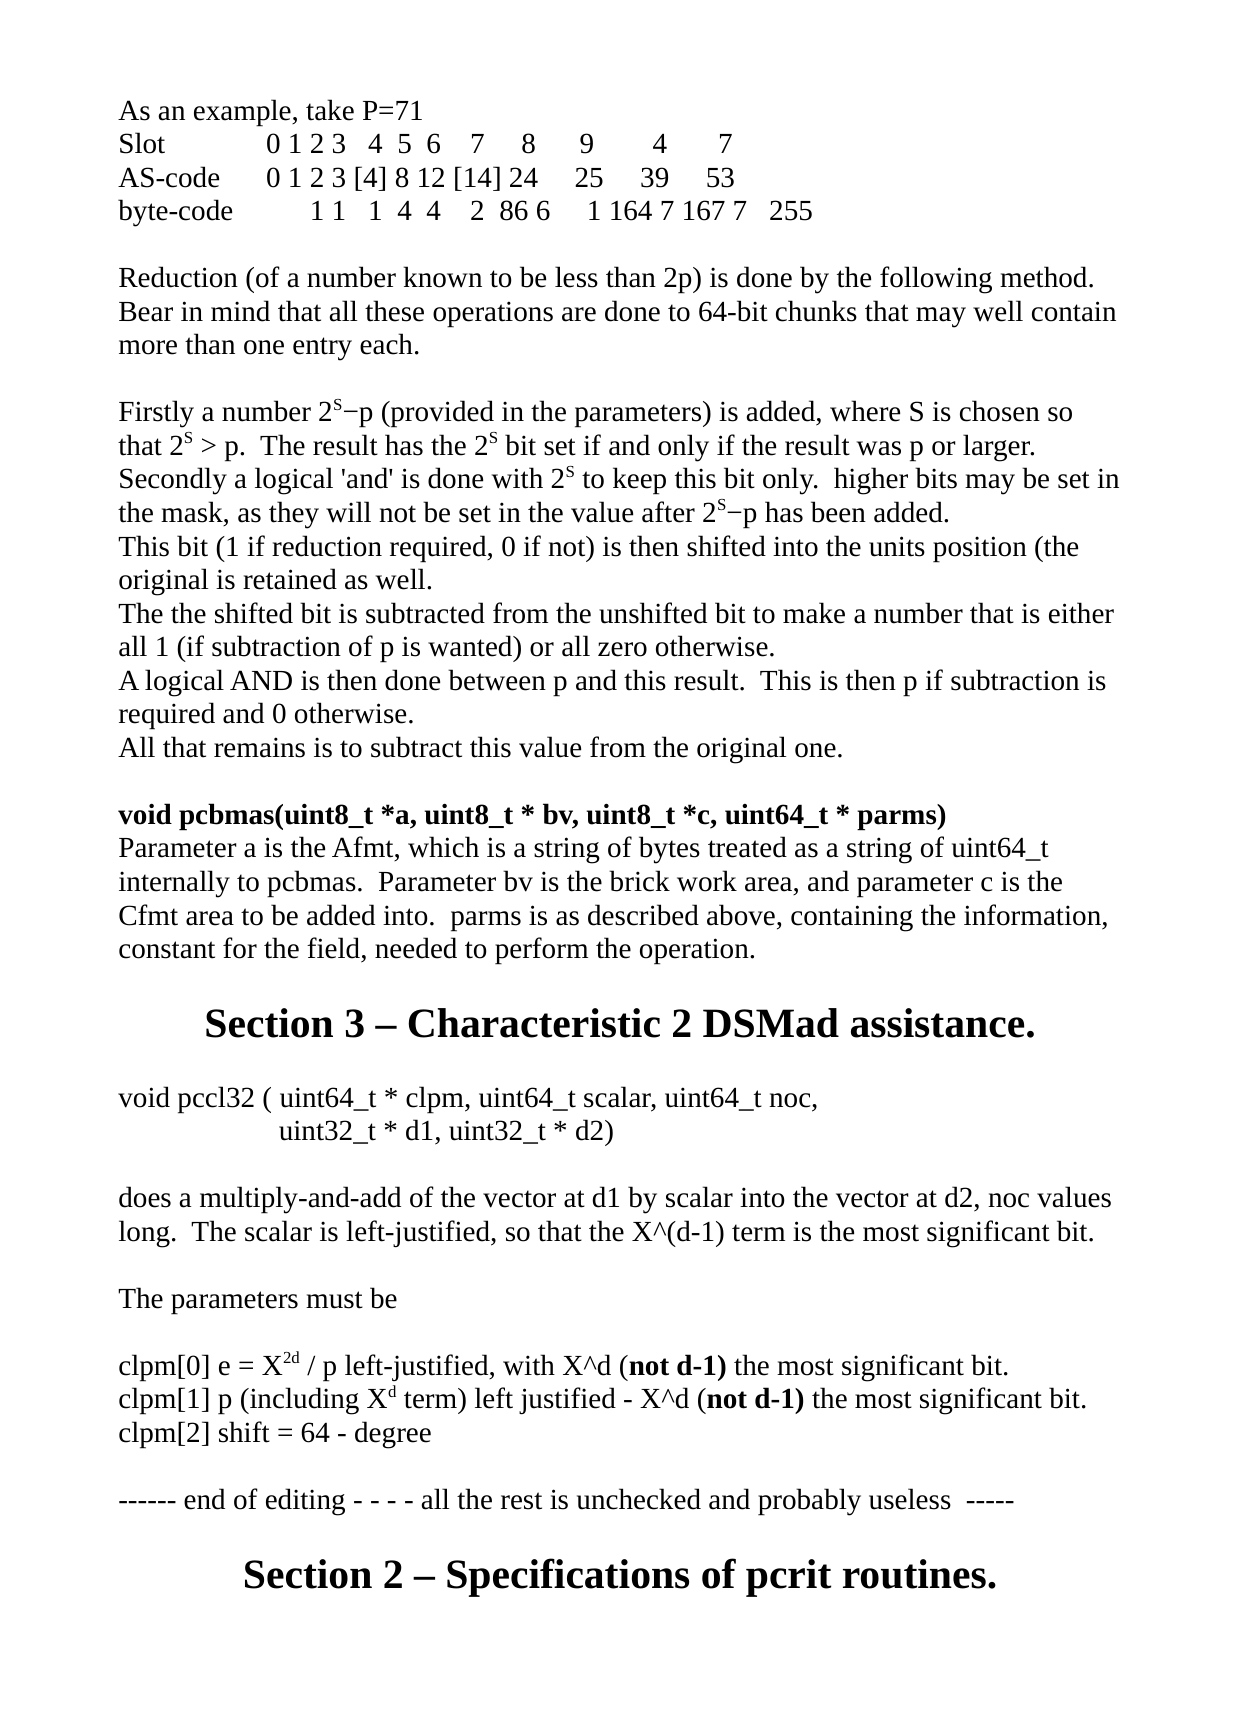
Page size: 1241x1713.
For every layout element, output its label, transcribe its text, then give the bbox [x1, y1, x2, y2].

text clpm[0] e = X2d / p left-justified, with X^d (not d-1) the most significant bit. [118, 1348, 1122, 1382]
text Slot 0 1 2 3 4 5 6 7 8 9 4 7 [118, 126, 1122, 160]
text clpm[2] shift = 64 - degree [118, 1415, 1122, 1449]
text All that remains is to subtract this value from the original one. [118, 730, 1122, 763]
text void pccl32 ( uint64_t * clpm, uint64_t scalar, uint64_t noc, [118, 1080, 1122, 1113]
text Reduction (of a number known to be less than 2p) is done by the following method. Bear in mind that all these operations are done to 64-bit chunks that may well contain more than one entry each. [118, 260, 1122, 361]
text Firstly a number 2S−p (provided in the parameters) is added, where S is chosen so that 2S > p. The result has the 2S bit set if and only if the result was p or larger. [118, 394, 1122, 462]
text A logical AND is then done between p and this result. This is then p if subtraction is required and 0 otherwise. [118, 663, 1122, 730]
text The parameters must be [118, 1281, 1122, 1314]
text uint32_t * d1, uint32_t * d2) [118, 1113, 1122, 1147]
text byte-code 1 1 1 4 4 2 86 6 1 164 7 167 7 255 [118, 193, 1122, 227]
text clpm[1] p (including Xd term) left justified - X^d (not d-1) the most significant bit. [118, 1382, 1122, 1415]
text Parameter a is the Afmt, which is a string of bytes treated as a string of uint64_t internally to pcbmas. Parameter bv is the brick work area, and parameter c is the Cfmt area to be added into. parms is as described above, containing the information, constant for the field, needed to perform the operation. [118, 831, 1122, 965]
text Section 2 – Specifications of pcrit routines. [118, 1549, 1122, 1597]
text As an example, take P=71 [118, 93, 1122, 126]
text does a multiply-and-add of the vector at d1 by scalar into the vector at d2, noc values long. The scalar is left-justified, so that the X^(d-1) term is the most significant bit. [118, 1180, 1122, 1247]
text void pcbmas(uint8_t *a, uint8_t * bv, uint8_t *c, uint64_t * parms) [118, 797, 1122, 831]
text This bit (1 if reduction required, 0 if not) is then shifted into the units position (the original is retained as well. [118, 529, 1122, 596]
text Section 3 – Characteristic 2 DSMad assistance. [118, 998, 1122, 1046]
text Secondly a logical 'and' is done with 2S to keep this bit only. higher bits may be set in the mask, as they will not be set in the value after 2S−p has been added. [118, 462, 1122, 529]
text AS-code 0 1 2 3 [4] 8 12 [14] 24 25 39 53 [118, 160, 1122, 193]
text ------ end of editing - - - - all the rest is unchecked and probably useless ----- [118, 1482, 1122, 1516]
text The the shifted bit is subtracted from the unshifted bit to make a number that is either all 1 (if subtraction of p is wanted) or all zero otherwise. [118, 596, 1122, 663]
